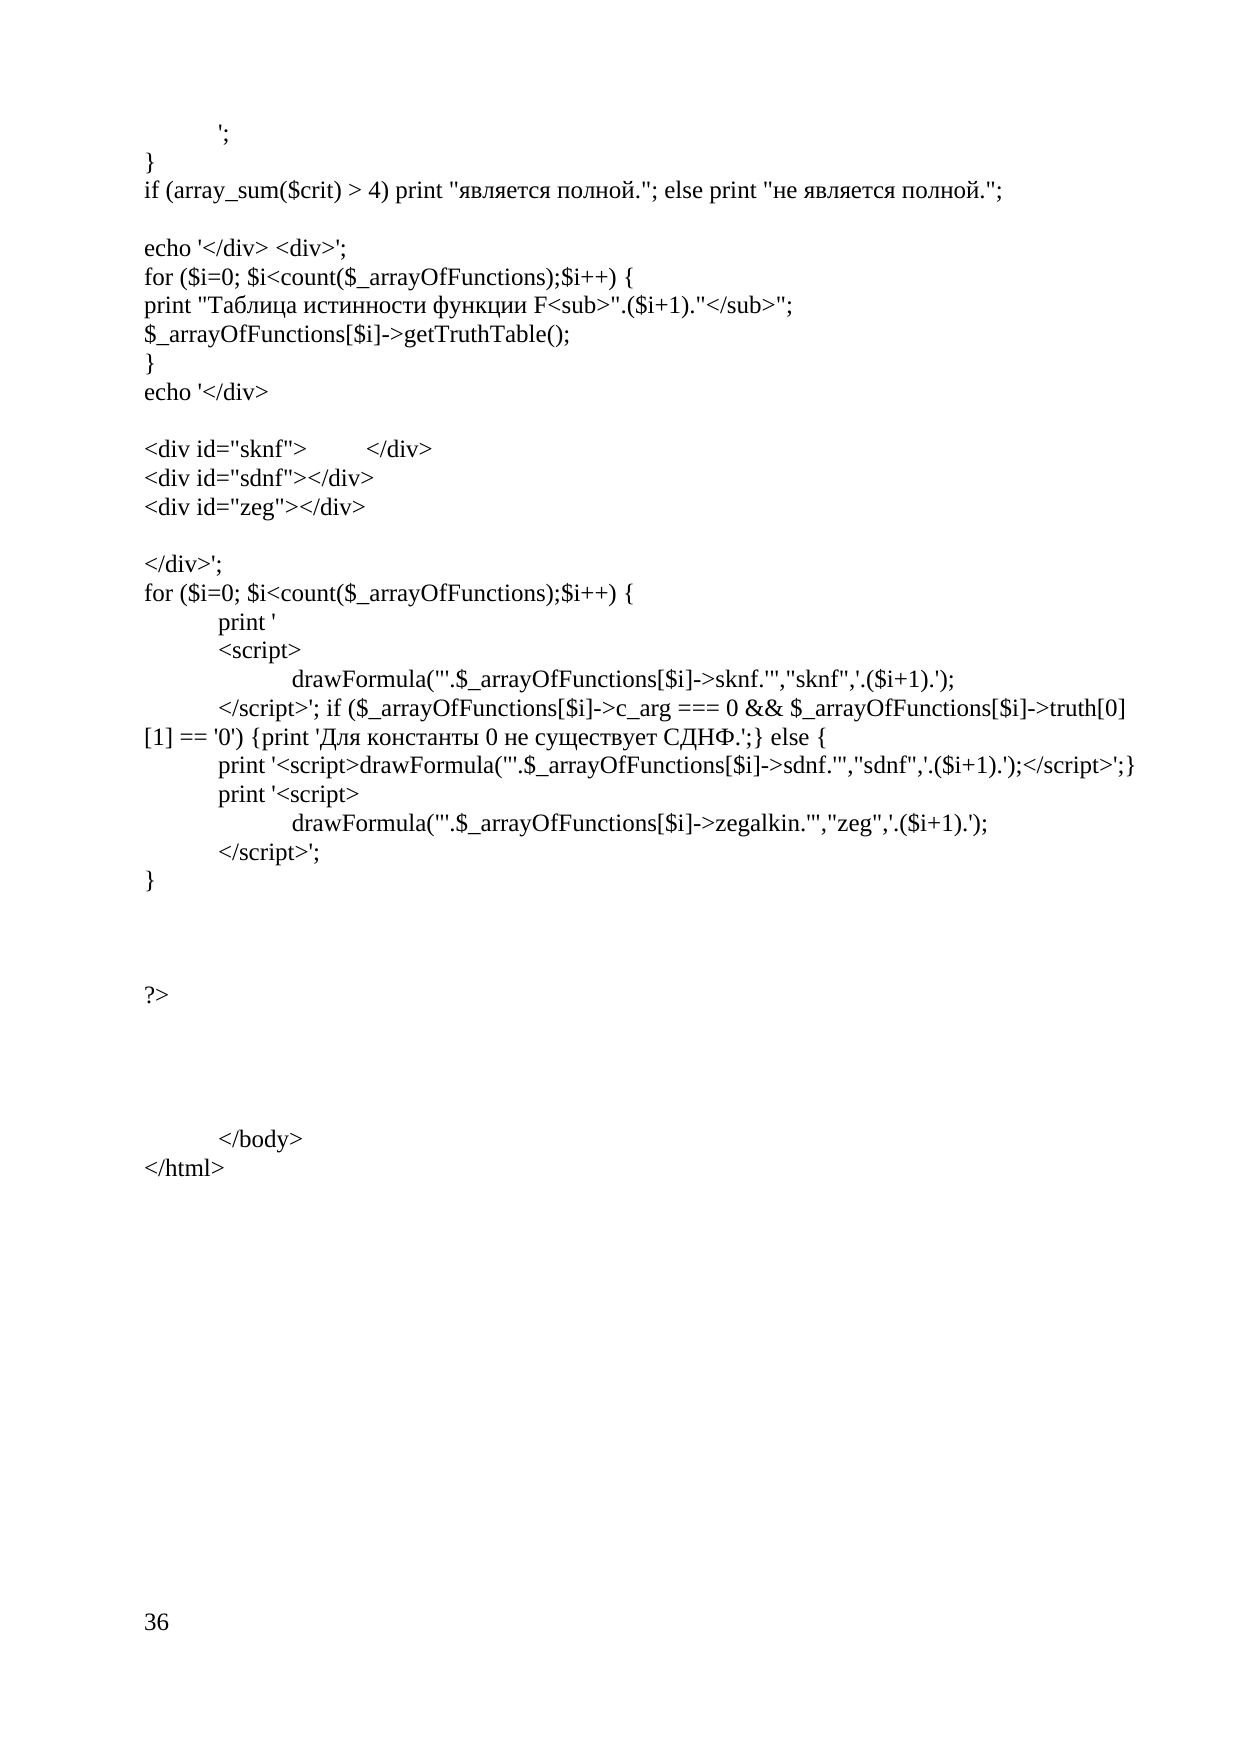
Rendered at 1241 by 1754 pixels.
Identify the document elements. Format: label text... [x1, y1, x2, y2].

text print ' [144, 607, 1152, 636]
text echo '</div> <div>'; [144, 233, 1152, 262]
text if (array_sum($crit) > 4) print "является полной."; else print "не является полной."; [144, 176, 1152, 204]
text <script> [144, 636, 1152, 664]
text </div>'; [144, 549, 1152, 578]
text </body> [144, 1124, 1152, 1153]
text } [144, 147, 1152, 176]
text ?> [144, 981, 1152, 1009]
text } [144, 866, 1152, 894]
text $_arrayOfFunctions[$i]->getTruthTable(); [144, 319, 1152, 348]
text echo '</div> [144, 377, 1152, 406]
text for ($i=0; $i<count($_arrayOfFunctions);$i++) { [144, 578, 1152, 607]
text drawFormula("'.$_arrayOfFunctions[$i]->zegalkin.'","zeg",'.($i+1).'); [144, 808, 1152, 837]
text </html> [144, 1153, 1152, 1182]
text print "Таблица истинности функции F<sub>".($i+1)."</sub>"; [144, 291, 1152, 319]
text print '<script>drawFormula("'.$_arrayOfFunctions[$i]->sdnf.'","sdnf",'.($i+1).');</script>';} [144, 751, 1152, 779]
text drawFormula("'.$_arrayOfFunctions[$i]->sknf.'","sknf",'.($i+1).'); [144, 664, 1152, 693]
text <div id="zeg"></div> [144, 492, 1152, 521]
text '; [144, 118, 1152, 147]
text print '<script> [144, 779, 1152, 808]
text <div id="sknf"> </div> [144, 434, 1152, 463]
text <div id="sdnf"></div> [144, 463, 1152, 492]
text } [144, 348, 1152, 377]
text for ($i=0; $i<count($_arrayOfFunctions);$i++) { [144, 262, 1152, 291]
text </script>'; [144, 837, 1152, 866]
text </script>'; if ($_arrayOfFunctions[$i]->c_arg === 0 && $_arrayOfFunctions[$i]->truth[0][1] == '0') {print 'Для константы 0 не существует СДНФ.';} else { [144, 693, 1152, 751]
